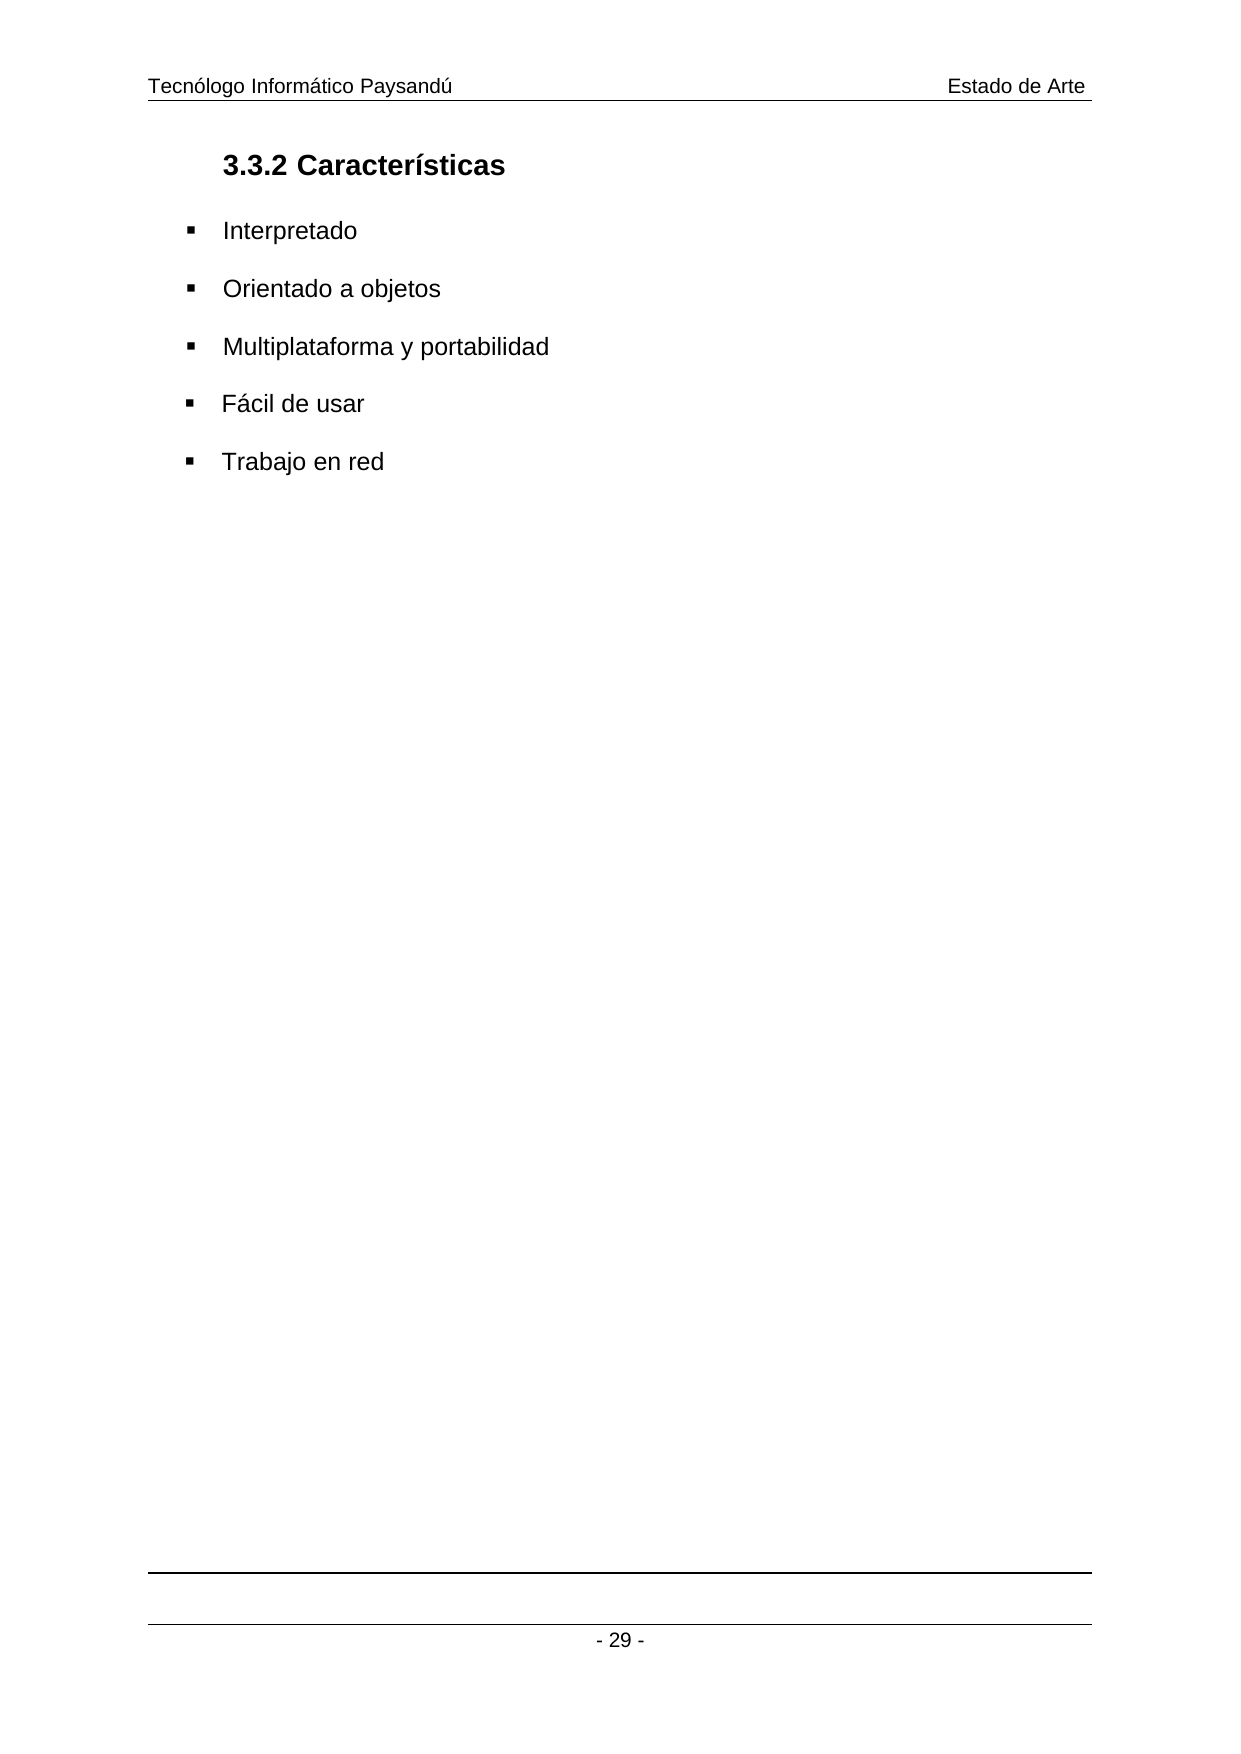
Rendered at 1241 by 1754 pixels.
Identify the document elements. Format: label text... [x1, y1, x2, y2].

subtitle Características [223, 148, 1092, 181]
list Multiplataforma y portabilidad [185, 331, 1092, 360]
list Interpretado [185, 216, 1092, 245]
list Trabajo en red [184, 447, 1092, 476]
list Fácil de usar [184, 389, 1092, 418]
list Orientado a objetos [185, 274, 1092, 303]
